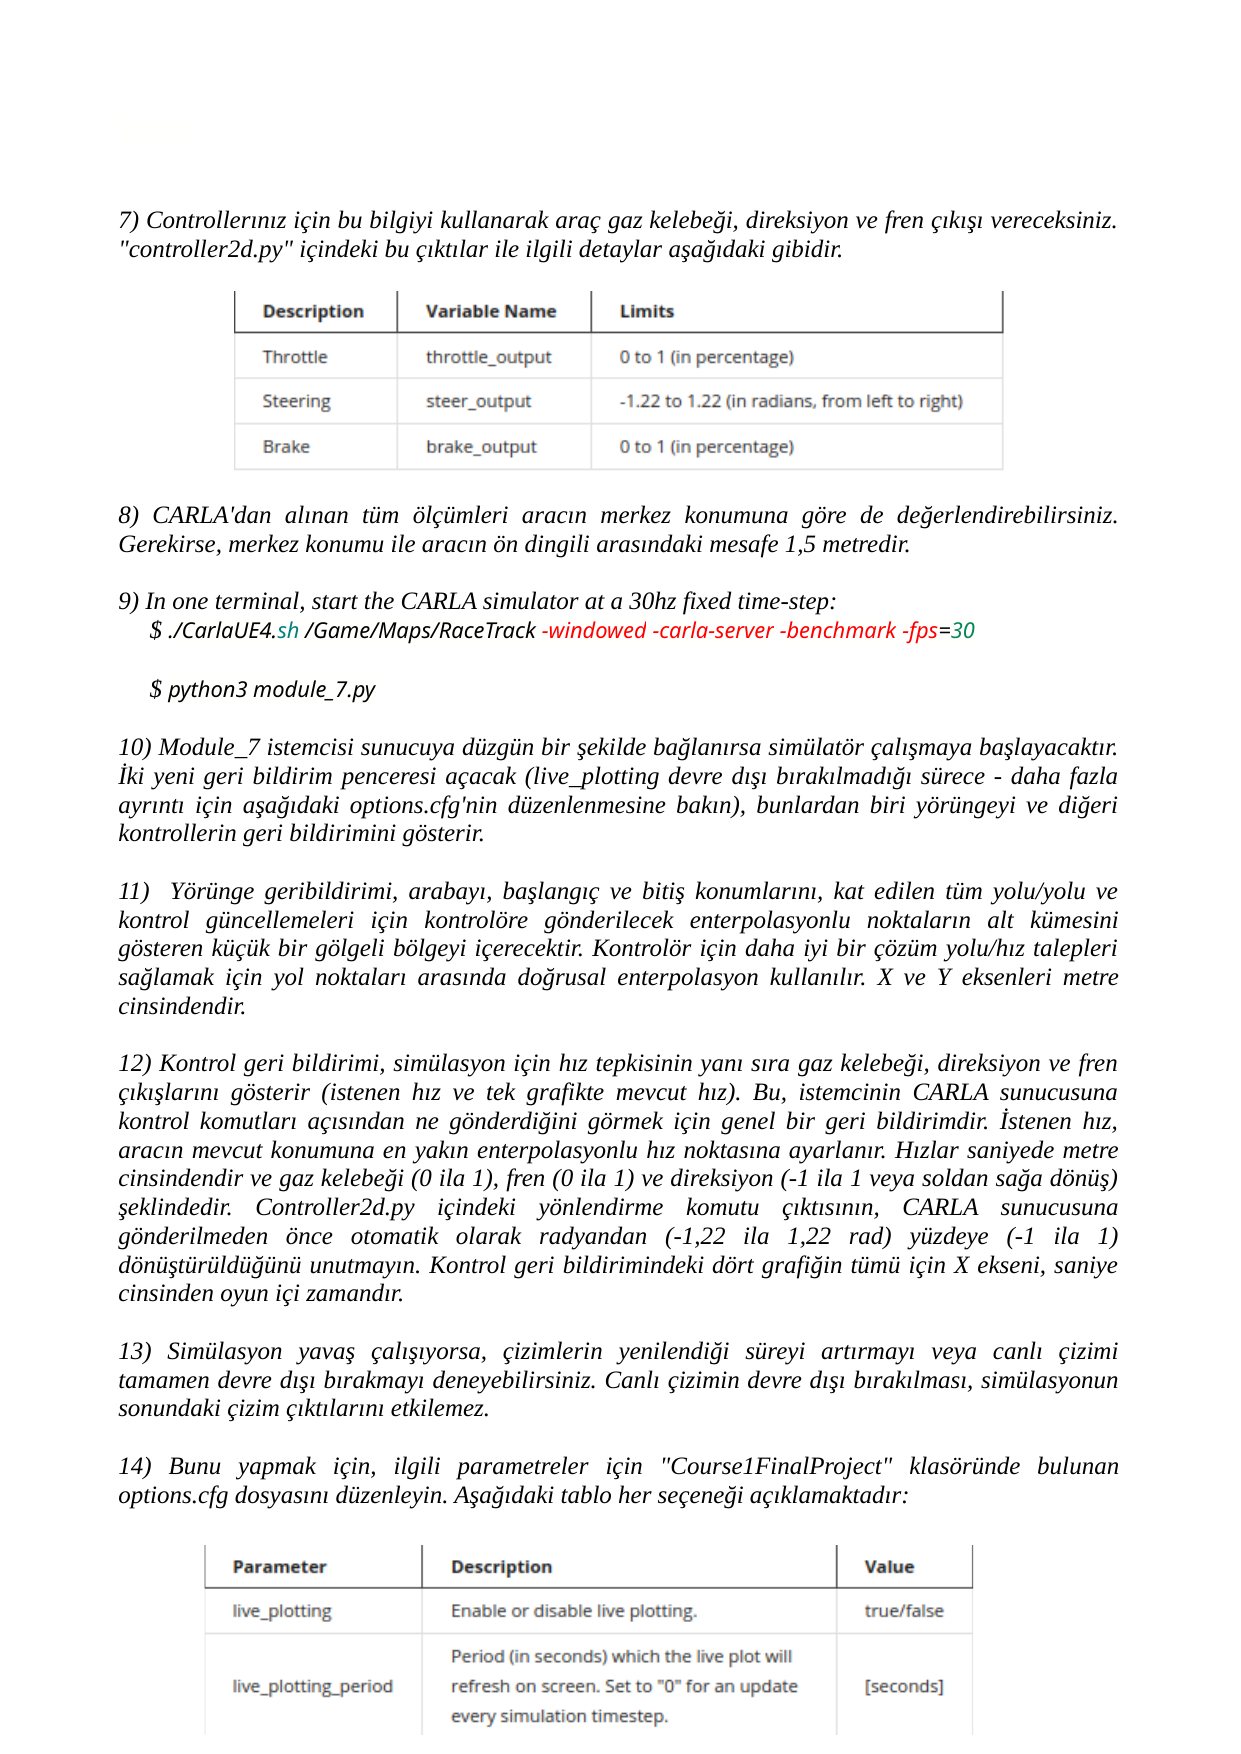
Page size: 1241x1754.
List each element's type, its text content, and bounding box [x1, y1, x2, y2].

text 13) Simülasyon yavaş çalışıyorsa, çizimlerin yenilendiği süreyi artırmayı veya canlı çizimi tamamen devre dışı bırakmayı deneyebilirsiniz. Canlı çizimin devre dışı bırakılması, simülasyonun sonundaki çizim çıktılarını etkilemez. [118, 1336, 1122, 1422]
picture [204, 1545, 974, 1735]
text $ python3 module_7.py [118, 674, 1122, 703]
picture [234, 291, 1007, 472]
text 7) Controllerınız için bu bilgiyi kullanarak araç gaz kelebeği, direksiyon ve fren çıkışı vereceksiniz. "controller2d.py" içindeki bu çıktılar ile ilgili detaylar aşağıdaki gibidir. [118, 205, 1122, 263]
text 8) CARLA'dan alınan tüm ölçümleri aracın merkez konumuna göre de değerlendirebilirsiniz. Gerekirse, merkez konumu ile aracın ön dingili arasındaki mesafe 1,5 metredir. [118, 500, 1122, 558]
text 12) Kontrol geri bildirimi, simülasyon için hız tepkisinin yanı sıra gaz kelebeği, direksiyon ve fren çıkışlarını gösterir (istenen hız ve tek grafikte mevcut hız). Bu, istemcinin CARLA sunucusuna kontrol komutları açısından ne gönderdiğini görmek için genel bir geri bildirimdir. İstenen hız, aracın mevcut konumuna en yakın enterpolasyonlu hız noktasına ayarlanır. Hızlar saniyede metre cinsindendir ve gaz kelebeği (0 ila 1), fren (0 ila 1) ve direksiyon (-1 ila 1 veya soldan sağa dönüş) şeklindedir. Controller2d.py içindeki yönlendirme komutu çıktısının, CARLA sunucusuna gönderilmeden önce otomatik olarak radyandan (-1,22 ila 1,22 rad) yüzdeye (-1 ila 1) dönüştürüldüğünü unutmayın. Kontrol geri bildirimindeki dört grafiğin tümü için X ekseni, saniye cinsinden oyun içi zamandır. [118, 1048, 1122, 1307]
text 11) Yörünge geribildirimi, arabayı, başlangıç ve bitiş konumlarını, kat edilen tüm yolu/yolu ve kontrol güncellemeleri için kontrolöre gönderilecek enterpolasyonlu noktaların alt kümesini gösteren küçük bir gölgeli bölgeyi içerecektir. Kontrolör için daha iyi bir çözüm yolu/hız talepleri sağlamak için yol noktaları arasında doğrusal enterpolasyon kullanılır. X ve Y eksenleri metre cinsindendir. [118, 876, 1122, 1020]
text $ ./CarlaUE4.sh /Game/Maps/RaceTrack -windowed -carla-server -benchmark -fps=30 [118, 615, 1122, 645]
text 9) In one terminal, start the CARLA simulator at a 30hz fixed time-step: [118, 586, 1122, 615]
text 10) Module_7 istemcisi sunucuya düzgün bir şekilde bağlanırsa simülatör çalışmaya başlayacaktır. İki yeni geri bildirim penceresi açacak (live_plotting devre dışı bırakılmadığı sürece - daha fazla ayrıntı için aşağıdaki options.cfg'nin düzenlenmesine bakın), bunlardan biri yörüngeyi ve diğeri kontrollerin geri bildirimini gösterir. [118, 732, 1122, 847]
text 14) Bunu yapmak için, ilgili parametreler için "Course1FinalProject" klasöründe bulunan options.cfg dosyasını düzenleyin. Aşağıdaki tablo her seçeneği açıklamaktadır: [118, 1451, 1122, 1508]
